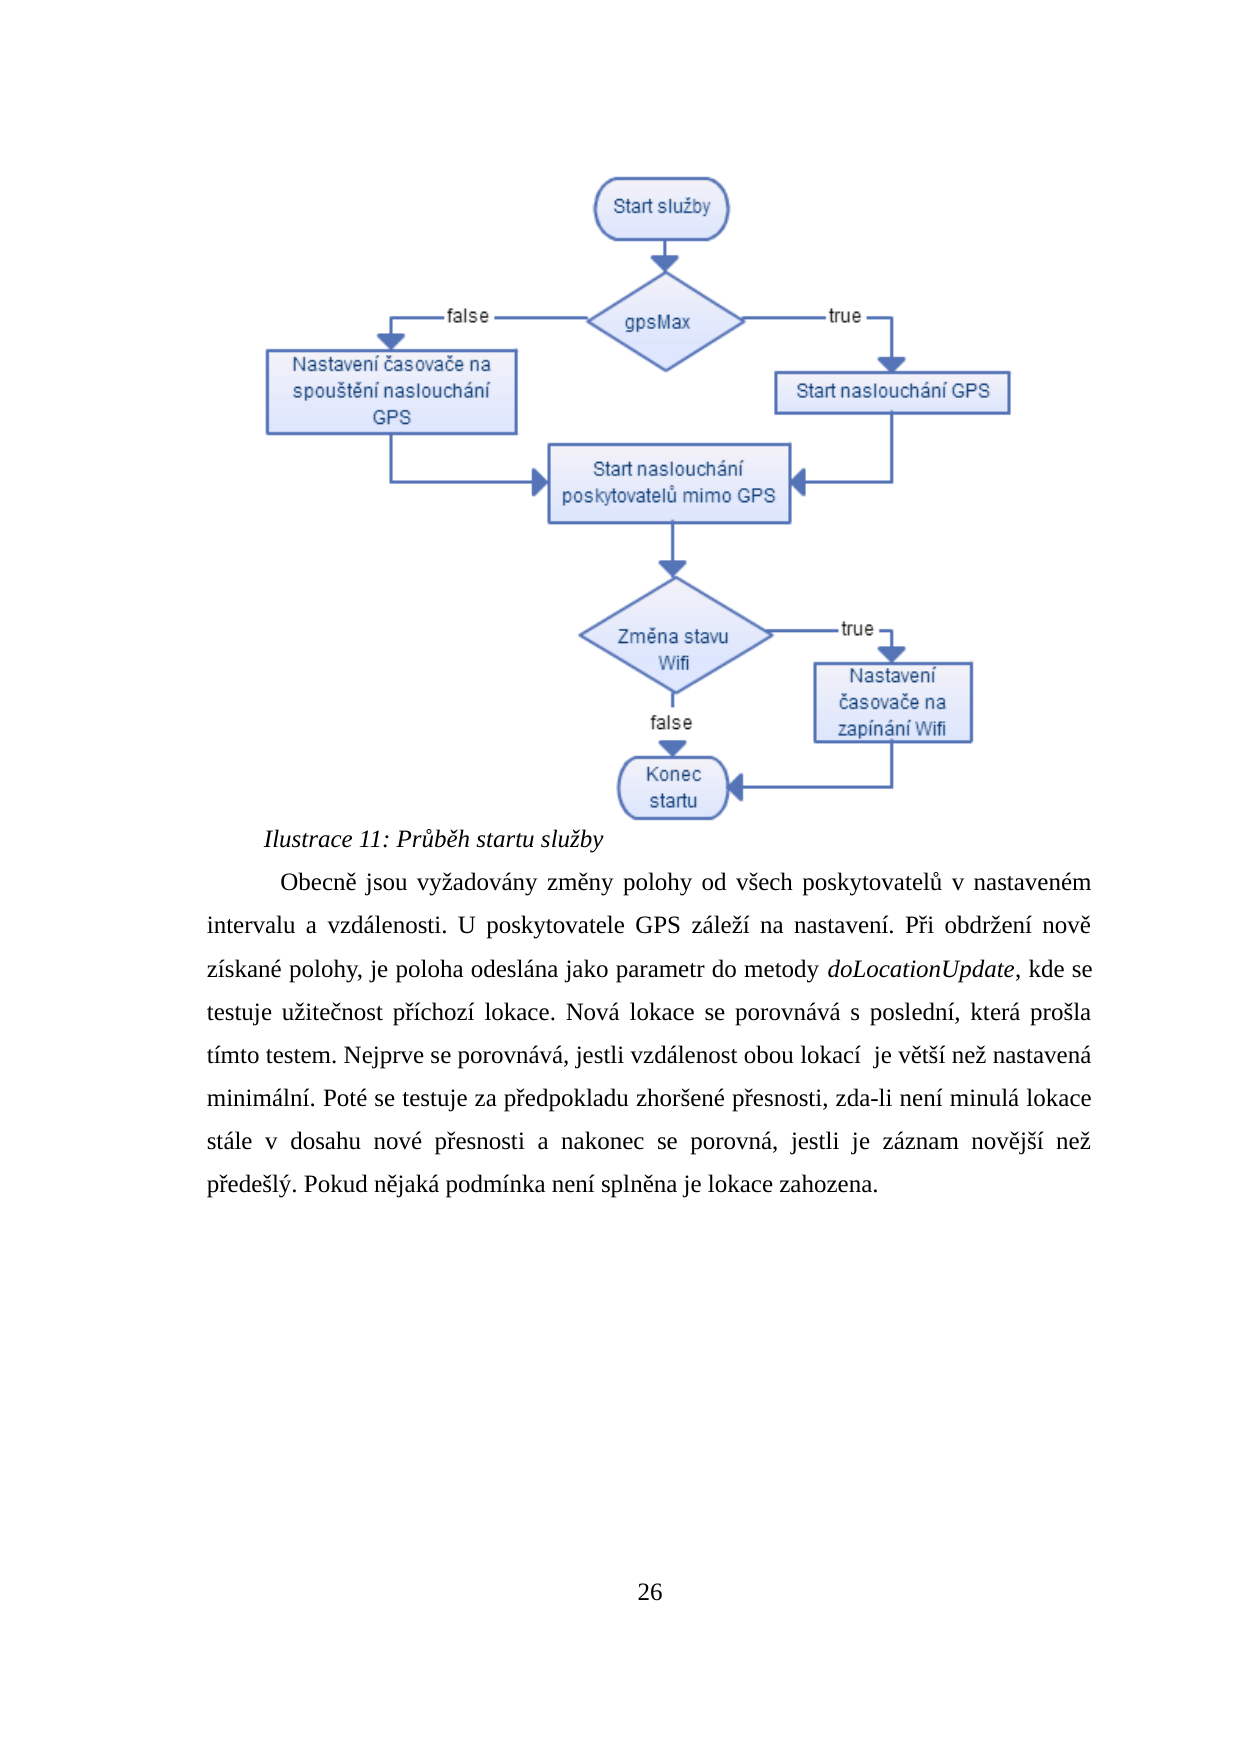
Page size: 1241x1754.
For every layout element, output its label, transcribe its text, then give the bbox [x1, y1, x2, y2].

text Ilustrace 11: Průběh startu služby [264, 825, 1014, 853]
picture [263, 171, 1014, 825]
text Obecně jsou vyžadovány změny polohy od všech poskytovatelů v nastaveném intervalu a vzdálenosti. U poskytovatele GPS záleží na nastavení. Při obdržení nově získané polohy, je poloha odeslána jako parametr do metody doLocationUpdate, kde se testuje užitečnost příchozí lokace. Nová lokace se porovnává s poslední, která prošla tímto testem. Nejprve se porovnává, jestli vzdálenost obou lokací je větší než nastavená minimální. Poté se testuje za předpokladu zhoršené přesnosti, zda-li není minulá lokace stále v dosahu nové přesnosti a nakonec se porovná, jestli je záznam novější než předešlý. Pokud nějaká podmínka není splněna je lokace zahozena. [207, 148, 1093, 1198]
